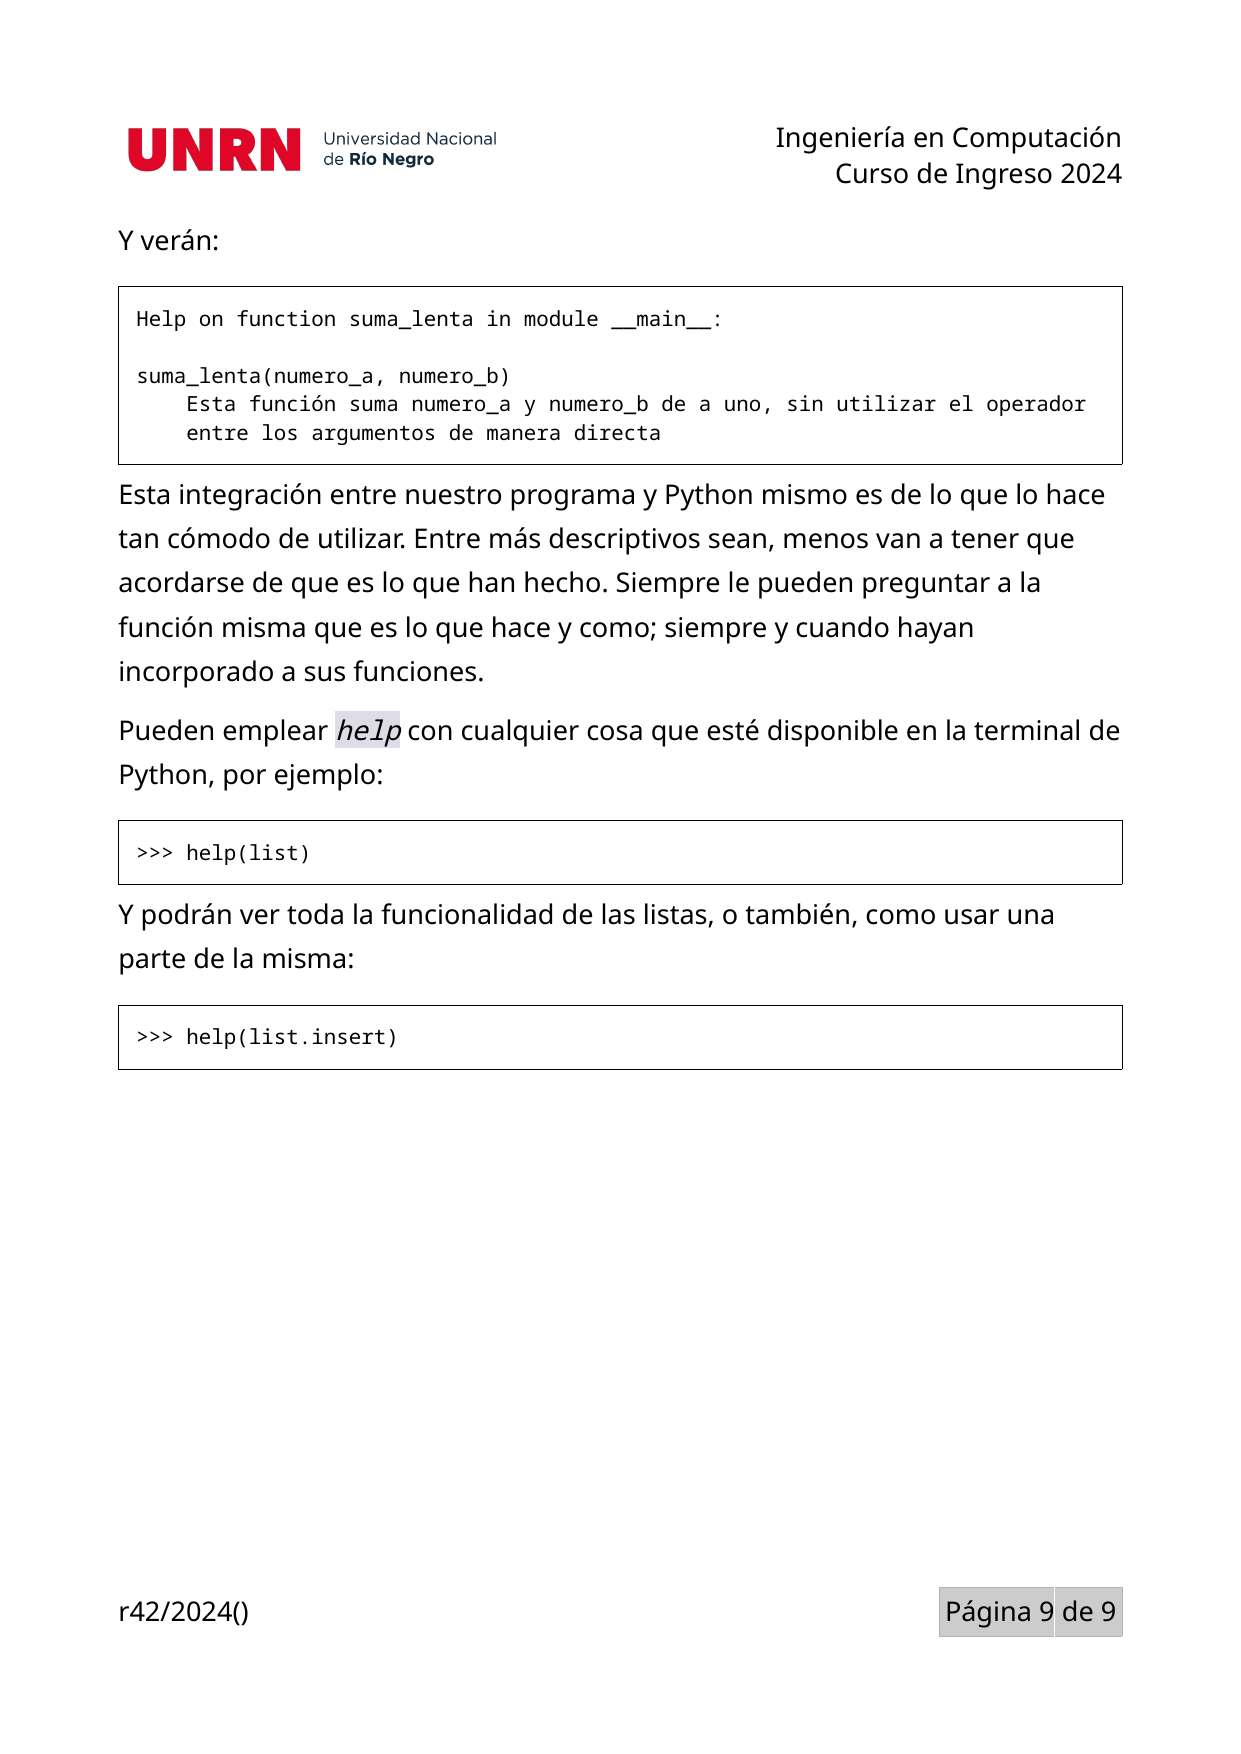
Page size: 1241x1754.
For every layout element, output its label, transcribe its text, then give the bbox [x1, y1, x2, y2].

text suma_lenta(numero_a, numero_b) [119, 343, 1122, 371]
text Esta integración entre nuestro programa y Python mismo es de lo que lo hace tan cómodo de utilizar. Entre más descriptivos sean, menos van a tener que acordarse de que es lo que han hecho. Siempre le pueden preguntar a la función misma que es lo que hace y como; siempre y cuando hayan incorporado a sus funciones. [118, 476, 1122, 689]
text Help on function suma_lenta in module __main__: [119, 287, 1122, 332]
text >>> help(list.insert) [119, 1006, 1122, 1069]
picture [118, 118, 505, 180]
text Y podrán ver toda la funcionalidad de las listas, o también, como usar una parte de la misma: [118, 896, 1122, 977]
text >>> help(list) [119, 821, 1122, 884]
text Esta función suma numero_a y numero_b de a uno, sin utilizar el operador [119, 371, 1122, 400]
text entre los argumentos de manera directa [119, 400, 1122, 464]
text Pueden emplear help con cualquier cosa que esté disponible en la terminal de Python, por ejemplo: [118, 711, 1122, 792]
text Y verán: [118, 221, 1122, 258]
